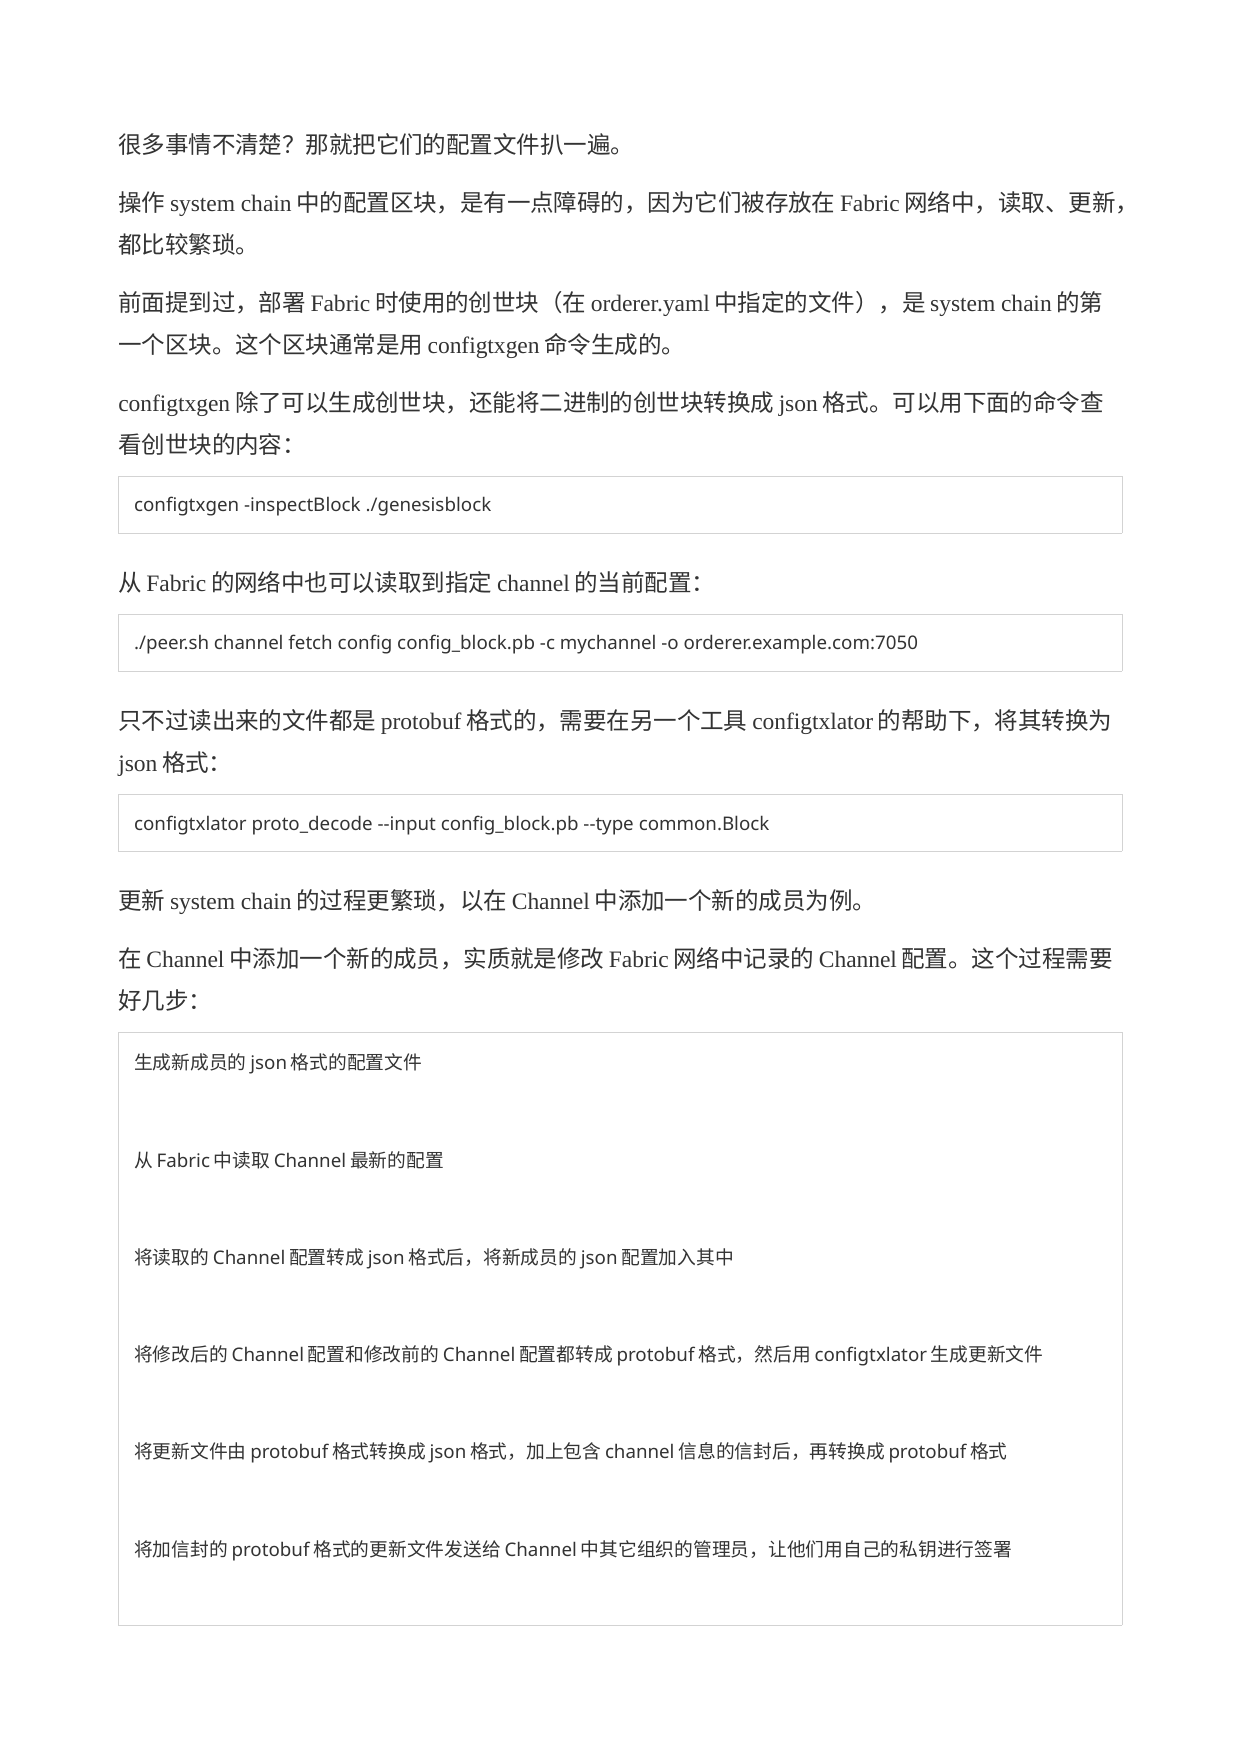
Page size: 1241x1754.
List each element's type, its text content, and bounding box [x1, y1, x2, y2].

text 将修改后的Channel配置和修改前的Channel配置都转成protobuf格式，然后用configtxlator生成更新文件 [119, 1324, 1122, 1367]
text 在Channel中添加一个新的成员，实质就是修改Fabric网络中记录的Channel配置。这个过程需要好几步： [118, 932, 1122, 1017]
text configtxlator proto_decode --input config_block.pb --type common.Block [119, 795, 1122, 851]
text 生成新成员的json格式的配置文件 [119, 1033, 1122, 1075]
text 从Fabric中读取Channel最新的配置 [119, 1129, 1122, 1172]
text 只不过读出来的文件都是protobuf格式的，需要在另一个工具configtxlator的帮助下，将其转换为json格式： [118, 694, 1122, 778]
text configtxgen -inspectBlock ./genesisblock [119, 477, 1122, 533]
text 操作system chain中的配置区块，是有一点障碍的，因为它们被存放在Fabric网络中，读取、更新，都比较繁琐。 [118, 176, 1122, 260]
text 更新system chain的过程更繁琐，以在Channel中添加一个新的成员为例。 [118, 874, 1122, 917]
text 很多事情不清楚？那就把它们的配置文件扒一遍。 [118, 118, 1122, 160]
text configtxgen除了可以生成创世块，还能将二进制的创世块转换成json格式。可以用下面的命令查看创世块的内容： [118, 376, 1122, 460]
text 将更新文件由protobuf格式转换成json格式，加上包含channel信息的信封后，再转换成protobuf格式 [119, 1421, 1122, 1464]
text 将加信封的protobuf格式的更新文件发送给Channel中其它组织的管理员，让他们用自己的私钥进行签署 [119, 1519, 1122, 1562]
text 从Fabric的网络中也可以读取到指定channel的当前配置： [118, 556, 1122, 598]
text 前面提到过，部署Fabric时使用的创世块（在orderer.yaml中指定的文件），是system chain的第一个区块。这个区块通常是用configtxgen命令生成的。 [118, 276, 1122, 360]
text ./peer.sh channel fetch config config_block.pb -c mychannel -o orderer.example.com:7050 [119, 615, 1122, 671]
text 将读取的Channel配置转成json格式后，将新成员的json配置加入其中 [119, 1227, 1122, 1270]
